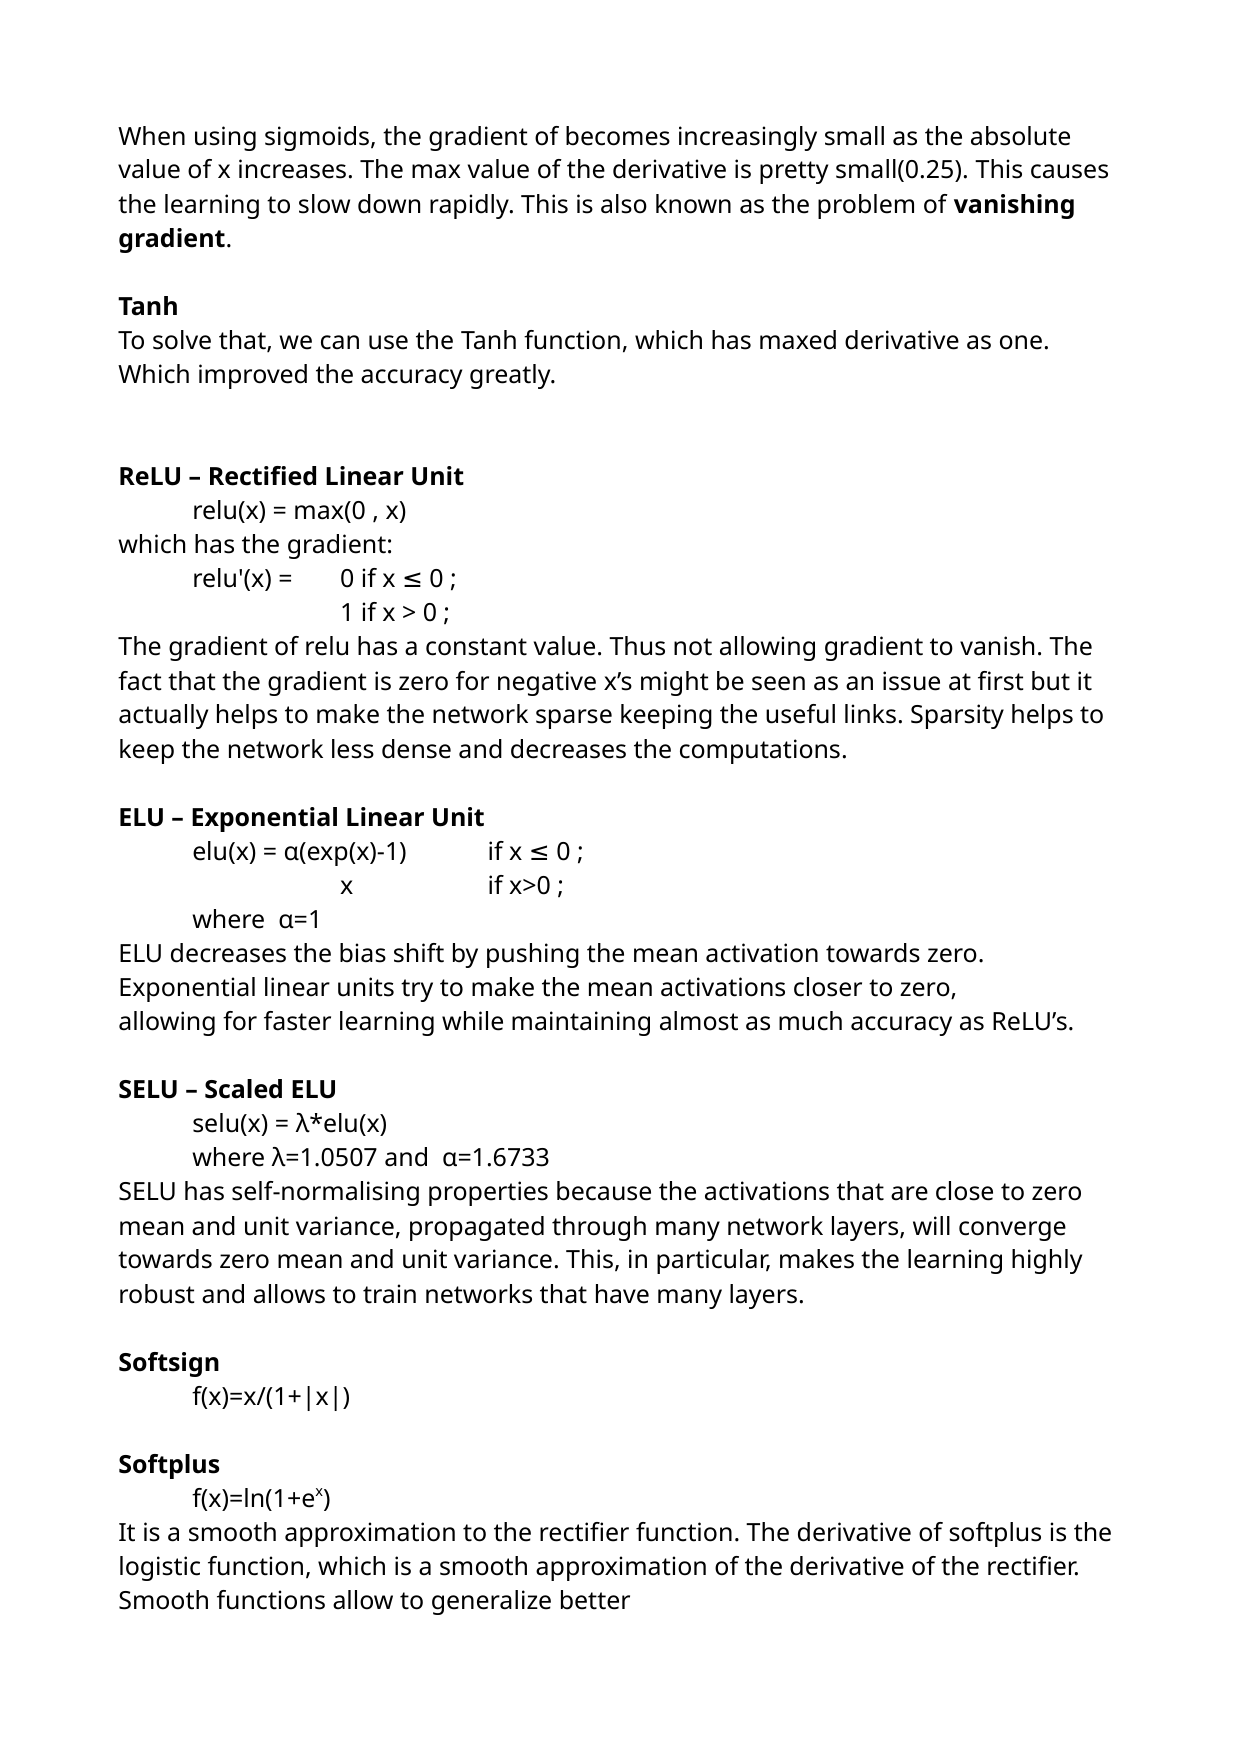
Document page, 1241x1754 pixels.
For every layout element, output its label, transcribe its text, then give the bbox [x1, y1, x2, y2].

text which has the gradient: [118, 527, 1122, 561]
text Tanh [118, 288, 1122, 322]
text 1 if x > 0 ; [118, 595, 1122, 629]
text To solve that, we can use the Tanh function, which has maxed derivative as one. Which improved the accuracy greatly. [118, 322, 1122, 391]
text relu'(x) = 0 if x ≤ 0 ; [118, 561, 1122, 595]
text SELU – Scaled ELU [118, 1072, 1122, 1106]
text ELU decreases the bias shift by pushing the mean activation towards zero. [118, 936, 1122, 970]
text f(x)=x/(1+|x|) [118, 1378, 1122, 1412]
text Softplus [118, 1447, 1122, 1481]
text where λ=1.0507 and α=1.6733 [118, 1140, 1122, 1174]
text ReLU – Rectified Linear Unit [118, 459, 1122, 493]
text The gradient of relu has a constant value. Thus not allowing gradient to vanish. The fact that the gradient is zero for negative x’s might be seen as an issue at first but it actually helps to make the network sparse keeping the useful links. Sparsity helps to keep the network less dense and decreases the computations. [118, 629, 1122, 765]
text Softsign [118, 1344, 1122, 1378]
text x if x>0 ; [118, 867, 1122, 902]
text It is a smooth approximation to the rectifier function. The derivative of softplus is the logistic function, which is a smooth approximation of the derivative of the rectifier. Smooth functions allow to generalize better [118, 1515, 1122, 1617]
text f(x)=ln(1+ex) [118, 1481, 1122, 1515]
text where α=1 [118, 902, 1122, 936]
text allowing for faster learning while maintaining almost as much accuracy as ReLU’s. [118, 1004, 1122, 1038]
text When using sigmoids, the gradient of becomes increasingly small as the absolute value of x increases. The max value of the derivative is pretty small(0.25). This causes the learning to slow down rapidly. This is also known as the problem of vanishing gradient. [118, 118, 1122, 254]
text Exponential linear units try to make the mean activations closer to zero, [118, 970, 1122, 1004]
text selu(x) = λ*elu(x) [118, 1106, 1122, 1140]
text SELU has self-normalising properties because the activations that are close to zero mean and unit variance, propagated through many network layers, will converge towards zero mean and unit variance. This, in particular, makes the learning highly robust and allows to train networks that have many layers. [118, 1174, 1122, 1310]
text ELU – Exponential Linear Unit [118, 799, 1122, 833]
text relu(x) = max(0 , x) [118, 493, 1122, 527]
text elu(x) = α(exp(x)-1) if x ≤ 0 ; [118, 833, 1122, 867]
